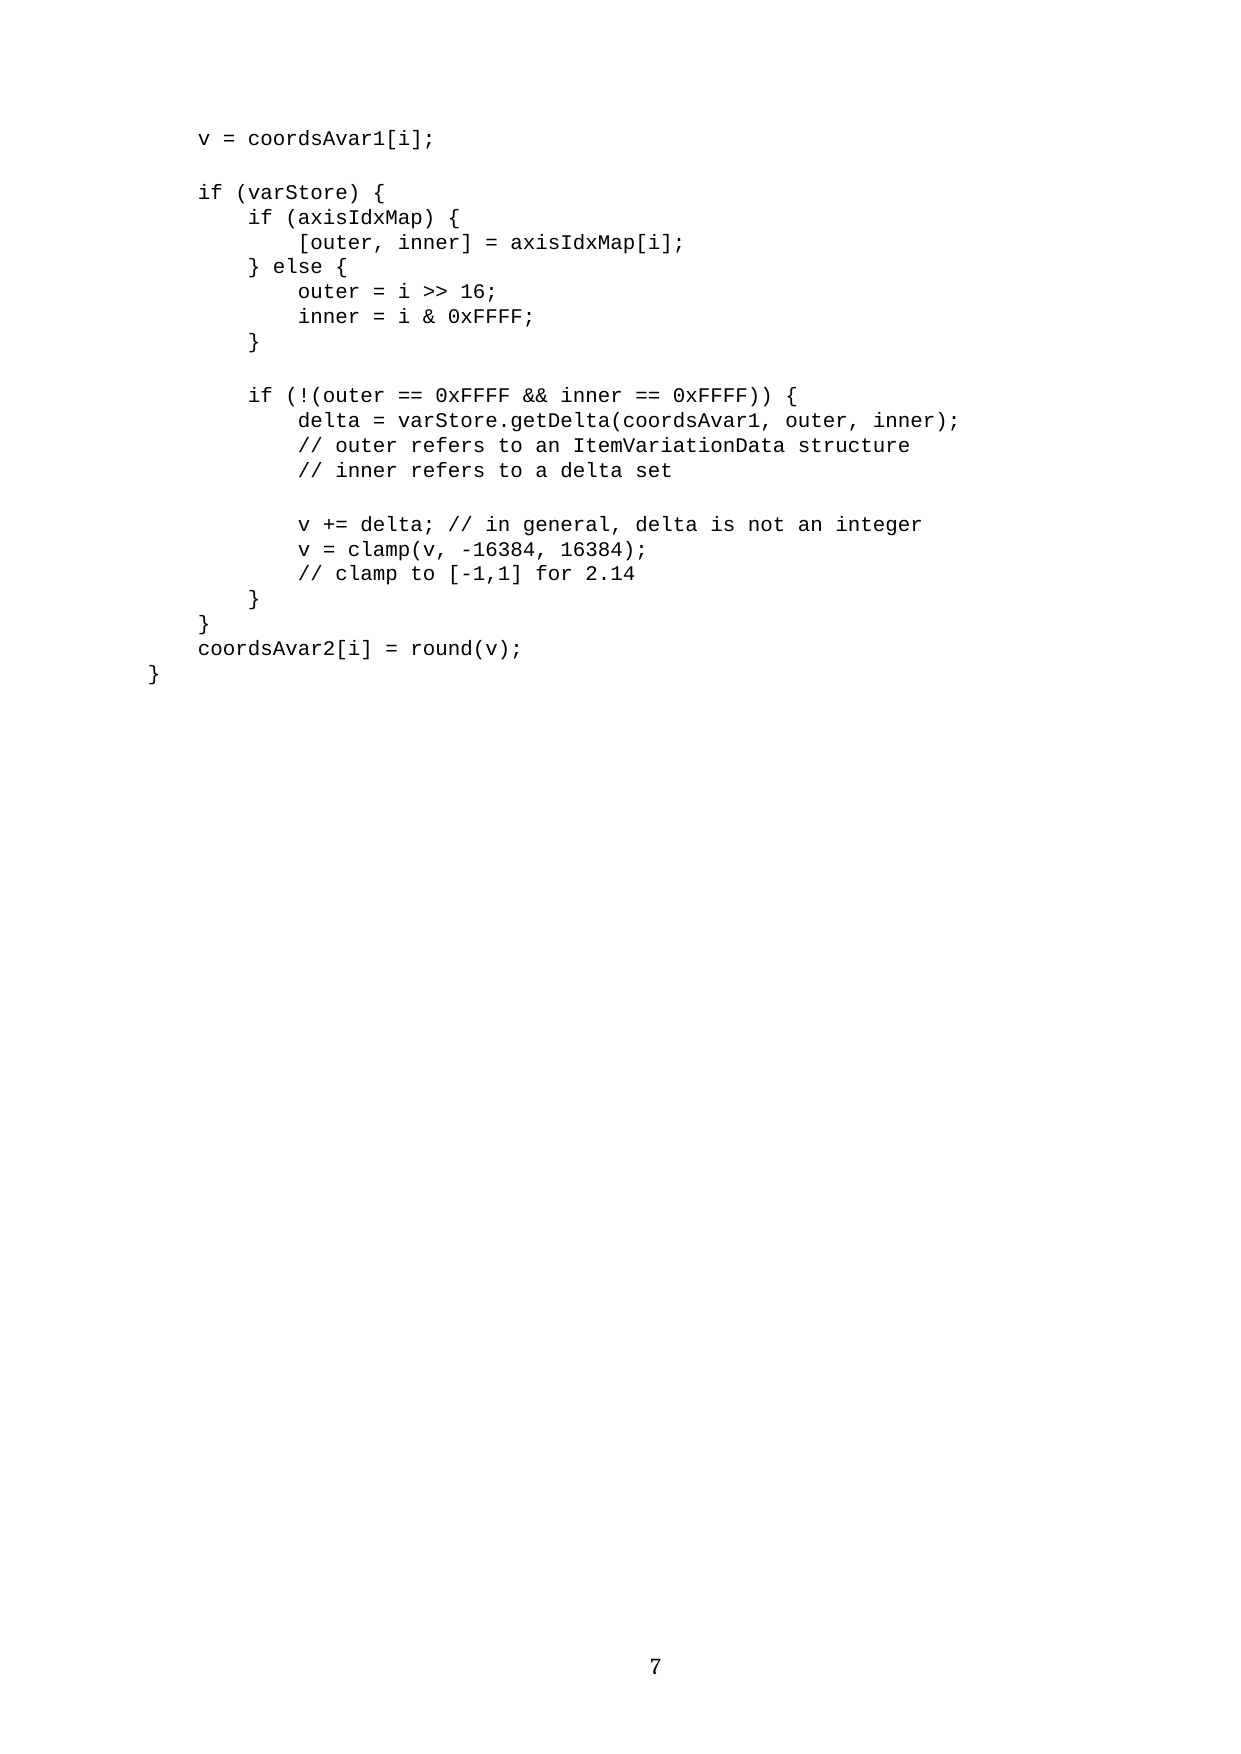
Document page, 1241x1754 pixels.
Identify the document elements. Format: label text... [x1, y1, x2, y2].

text if (!(outer == 0xFFFF && inner == 0xFFFF)) { delta = varStore.getDelta(coordsAvar1, outer, inner); // outer refers to an ItemVariationData structure // inner refers to a delta set [148, 384, 1163, 483]
text if (varStore) { if (axisIdxMap) { [outer, inner] = axisIdxMap[i]; } else { outer = i >> 16; inner = i & 0xFFFF; } [148, 181, 1163, 354]
text v = coordsAvar1[i]; [148, 127, 1163, 152]
text v += delta; // in general, delta is not an integer v = clamp(v, -16384, 16384); // clamp to [-1,1] for 2.14 } } coordsAvar2[i] = round(v); } [148, 513, 1163, 686]
